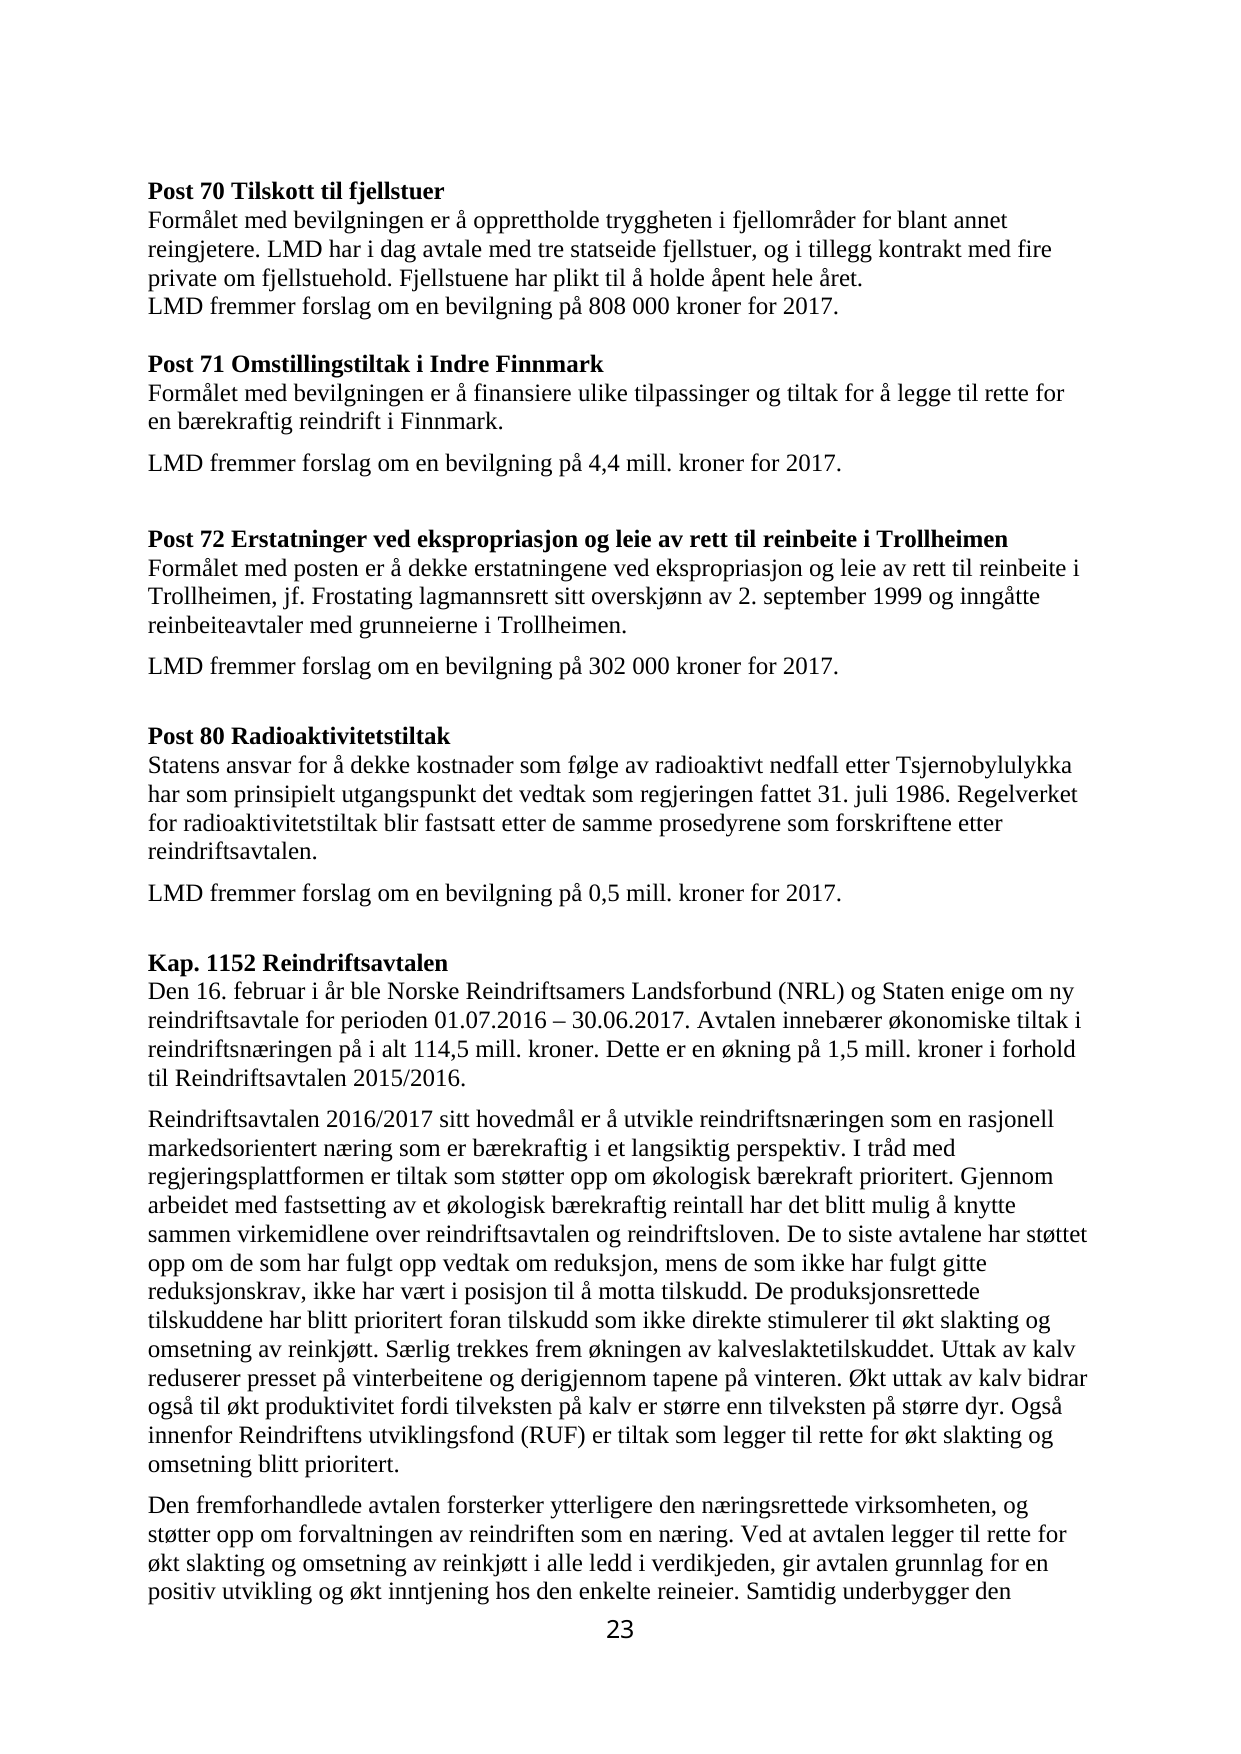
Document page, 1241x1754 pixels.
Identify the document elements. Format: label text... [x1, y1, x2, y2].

text Reindriftsavtalen 2016/2017 sitt hovedmål er å utvikle reindriftsnæringen som en rasjonell markedsorientert næring som er bærekraftig i et langsiktig perspektiv. I tråd med regjeringsplattformen er tiltak som støtter opp om økologisk bærekraft prioritert. Gjennom arbeidet med fastsetting av et økologisk bærekraftig reintall har det blitt mulig å knytte sammen virkemidlene over reindriftsavtalen og reindriftsloven. De to siste avtalene har støttet opp om de som har fulgt opp vedtak om reduksjon, mens de som ikke har fulgt gitte reduksjonskrav, ikke har vært i posisjon til å motta tilskudd. De produksjonsrettede tilskuddene har blitt prioritert foran tilskudd som ikke direkte stimulerer til økt slakting og omsetning av reinkjøtt. Særlig trekkes frem økningen av kalveslaktetilskuddet. Uttak av kalv reduserer presset på vinterbeitene og derigjennom tapene på vinteren. Økt uttak av kalv bidrar også til økt produktivitet fordi tilveksten på kalv er større enn tilveksten på større dyr. Også innenfor Reindriftens utviklingsfond (RUF) er tiltak som legger til rette for økt slakting og omsetning blitt prioritert. [148, 1104, 1093, 1478]
text LMD fremmer forslag om en bevilgning på 0,5 mill. kroner for 2017. [148, 878, 1093, 906]
text Post 71 Omstillingstiltak i Indre Finnmark Formålet med bevilgningen er å finansiere ulike tilpassinger og tiltak for å legge til rette for en bærekraftig reindrift i Finnmark. [148, 349, 1093, 435]
text Post 70 Tilskott til fjellstuer Formålet med bevilgningen er å opprettholde tryggheten i fjellområder for blant annet reingjetere. LMD har i dag avtale med tre statseide fjellstuer, og i tillegg kontrakt med fire private om fjellstuehold. Fjellstuene har plikt til å holde åpent hele året. [148, 176, 1093, 291]
text LMD fremmer forslag om en bevilgning på 302 000 kroner for 2017. [148, 651, 1093, 680]
text LMD fremmer forslag om en bevilgning på 4,4 mill. kroner for 2017. [148, 448, 1093, 476]
text Post 72 Erstatninger ved ekspropriasjon og leie av rett til reinbeite i Trollheimen Formålet med posten er å dekke erstatningene ved ekspropriasjon og leie av rett til reinbeite i Trollheimen, jf. Frostating lagmannsrett sitt overskjønn av 2. september 1999 og inngåtte reinbeiteavtaler med grunneierne i Trollheimen. [148, 524, 1093, 639]
text Post 80 Radioaktivitetstiltak Statens ansvar for å dekke kostnader som følge av radioaktivt nedfall etter Tsjernobylulykka har som prinsipielt utgangspunkt det vedtak som regjeringen fattet 31. juli 1986. Regelverket for radioaktivitetstiltak blir fastsatt etter de samme prosedyrene som forskriftene etter reindriftsavtalen. [148, 721, 1093, 865]
text LMD fremmer forslag om en bevilgning på 808 000 kroner for 2017. [148, 291, 1093, 320]
text Den fremforhandlede avtalen forsterker ytterligere den næringsrettede virksomheten, og støtter opp om forvaltningen av reindriften som en næring. Ved at avtalen legger til rette for økt slakting og omsetning av reinkjøtt i alle ledd i verdikjeden, gir avtalen grunnlag for en positiv utvikling og økt inntjening hos den enkelte reineier. Samtidig underbygger den [148, 1490, 1093, 1605]
text Kap. 1152 Reindriftsavtalen Den 16. februar i år ble Norske Reindriftsamers Landsforbund (NRL) og Staten enige om ny reindriftsavtale for perioden 01.07.2016 – 30.06.2017. Avtalen innebærer økonomiske tiltak i reindriftsnæringen på i alt 114,5 mill. kroner. Dette er en økning på 1,5 mill. kroner i forhold til Reindriftsavtalen 2015/2016. [148, 948, 1093, 1091]
